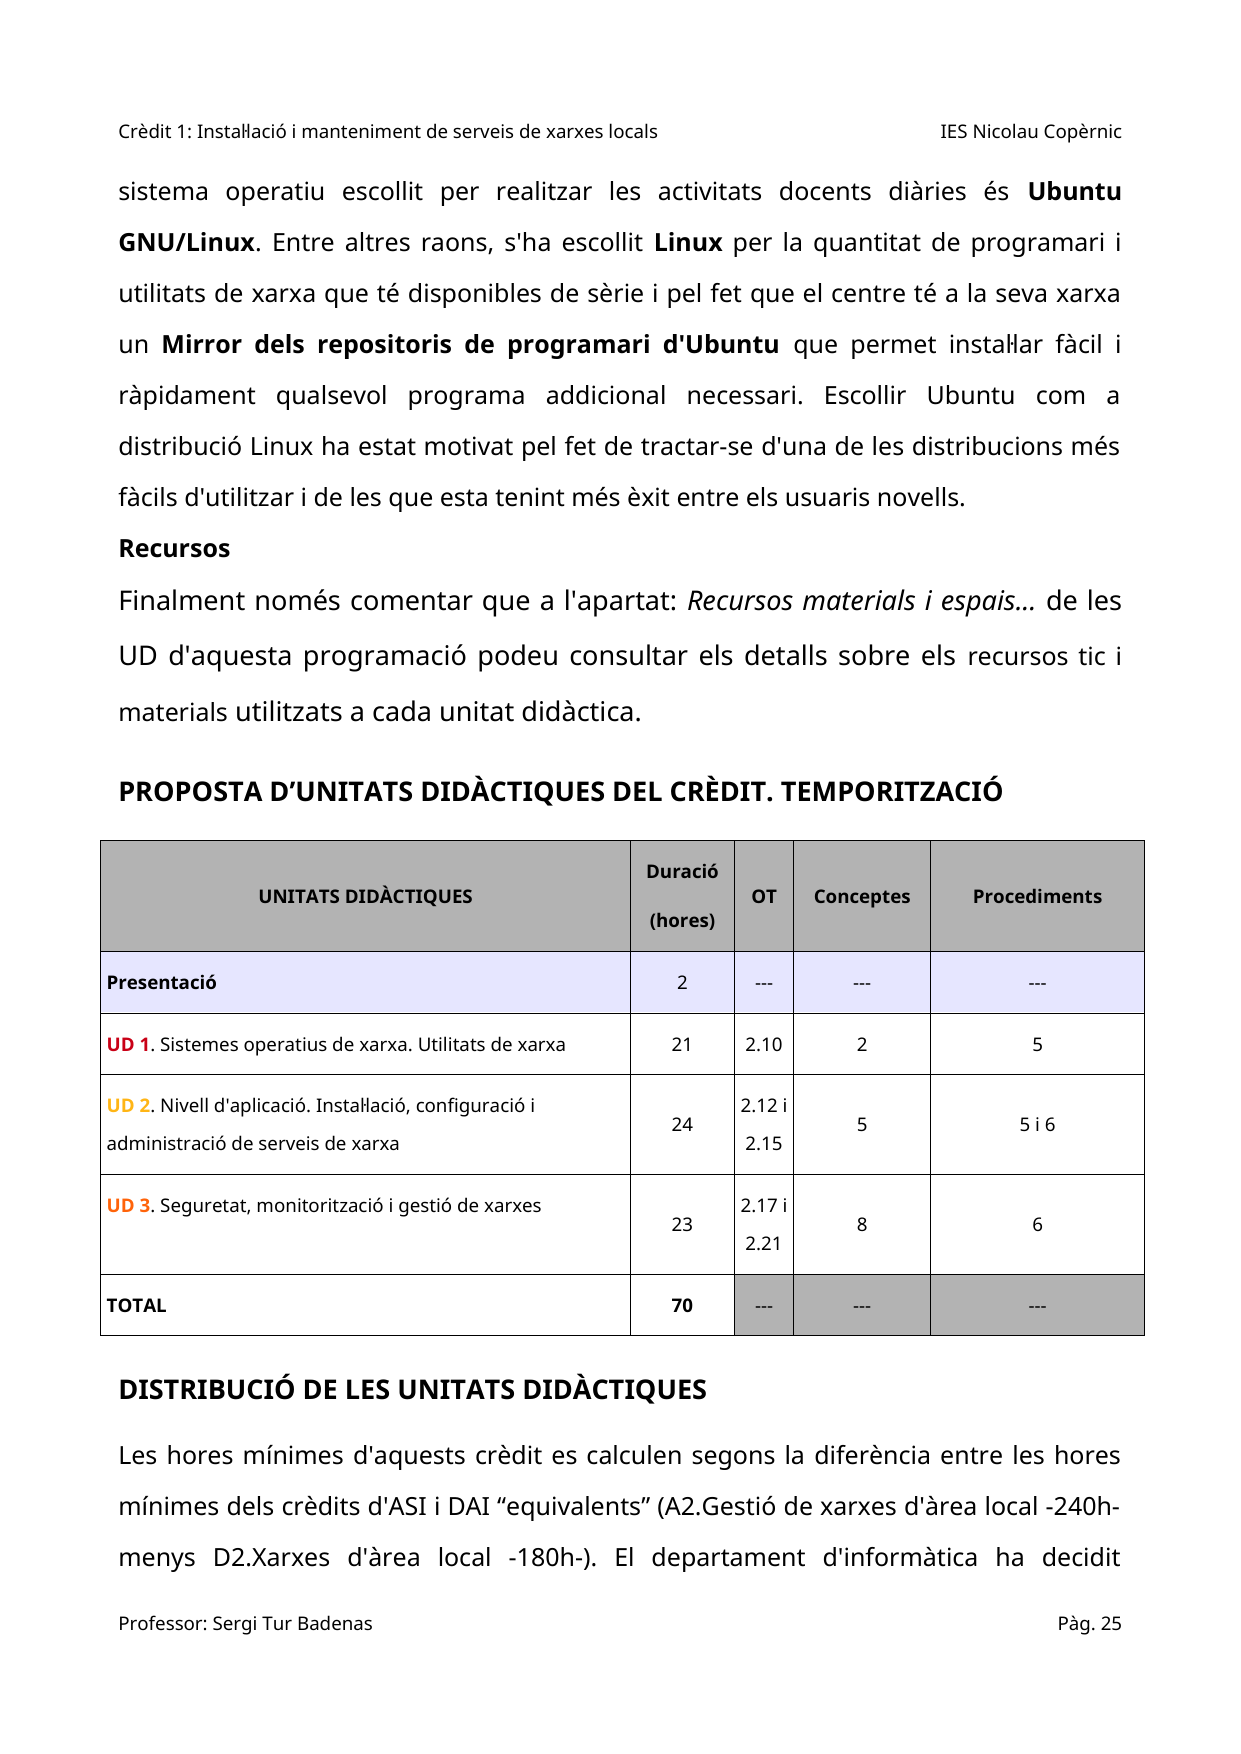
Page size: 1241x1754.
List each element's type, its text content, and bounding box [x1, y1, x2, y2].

table_cell 70 [631, 1275, 734, 1335]
text Finalment només comentar que a l'apartat: Recursos materials i espais... de les UD d'aquesta programació podeu consultar els detalls sobre els recursos tic i materials utilitzats a cada unitat didàctica. [118, 581, 1122, 729]
table_cell 2 [794, 1014, 930, 1074]
table_cell --- [794, 1275, 930, 1335]
table_cell 2.10 [735, 1014, 793, 1074]
text DISTRIBUCIÓ DE LES UNITATS DIDÀCTIQUES [118, 1370, 1122, 1407]
table_cell UD 1. Sistemes operatius de xarxa. Utilitats de xarxa [101, 1014, 630, 1074]
table_header Duració (hores) [631, 841, 734, 951]
table_cell 24 [631, 1075, 734, 1174]
subtitle PROPOSTA D’UNITATS DIDÀCTIQUES DEL CRÈDIT. TEMPORITZACIÓ [118, 772, 1122, 809]
table_header UNITATS DIDÀCTIQUES [101, 841, 630, 951]
table_cell 23 [631, 1175, 734, 1273]
text sistema operatiu escollit per realitzar les activitats docents diàries és Ubuntu GNU/Linux. Entre altres raons, s'ha escollit Linux per la quantitat de programari i utilitats de xarxa que té disponibles de sèrie i pel fet que el centre té a la seva xarxa un Mirror dels repositoris de programari d'Ubuntu que permet instal·lar fàcil i ràpidament qualsevol programa addicional necessari. Escollir Ubuntu com a distribució Linux ha estat motivat pel fet de tractar-se d'una de les distribucions més fàcils d'utilitzar i de les que esta tenint més èxit entre els usuaris novells. [118, 173, 1122, 513]
table_cell 2.12 i 2.15 [735, 1075, 793, 1174]
table_cell 2.17 i 2.21 [735, 1175, 793, 1273]
table_cell 2 [631, 952, 734, 1012]
table_cell 21 [631, 1014, 734, 1074]
table_header OT [735, 841, 793, 951]
table_cell --- [931, 952, 1144, 1012]
table_header Procediments [931, 841, 1144, 951]
table_cell 5 i 6 [931, 1075, 1144, 1174]
table_header Conceptes [794, 841, 930, 951]
table_cell UD 2. Nivell d'aplicació. Instal·lació, configuració i administració de serveis de xarxa [101, 1075, 630, 1174]
table_cell UD 3. Seguretat, monitorització i gestió de xarxes [101, 1175, 630, 1273]
table_cell --- [931, 1275, 1144, 1335]
table_cell --- [735, 1275, 793, 1335]
table_cell TOTAL [101, 1275, 630, 1335]
text Recursos [118, 530, 1122, 564]
table_cell Presentació [101, 952, 630, 1012]
table_cell 8 [794, 1175, 930, 1273]
table_cell 5 [794, 1075, 930, 1174]
table_cell --- [735, 952, 793, 1012]
table_cell 5 [931, 1014, 1144, 1074]
table_cell 6 [931, 1175, 1144, 1273]
table_cell --- [794, 952, 930, 1012]
text Les hores mínimes d'aquests crèdit es calculen segons la diferència entre les hores mínimes dels crèdits d'ASI i DAI “equivalents” (A2.Gestió de xarxes d'àrea local -240h- menys D2.Xarxes d'àrea local -180h-). El departament d'informàtica ha decidit [118, 1438, 1122, 1574]
